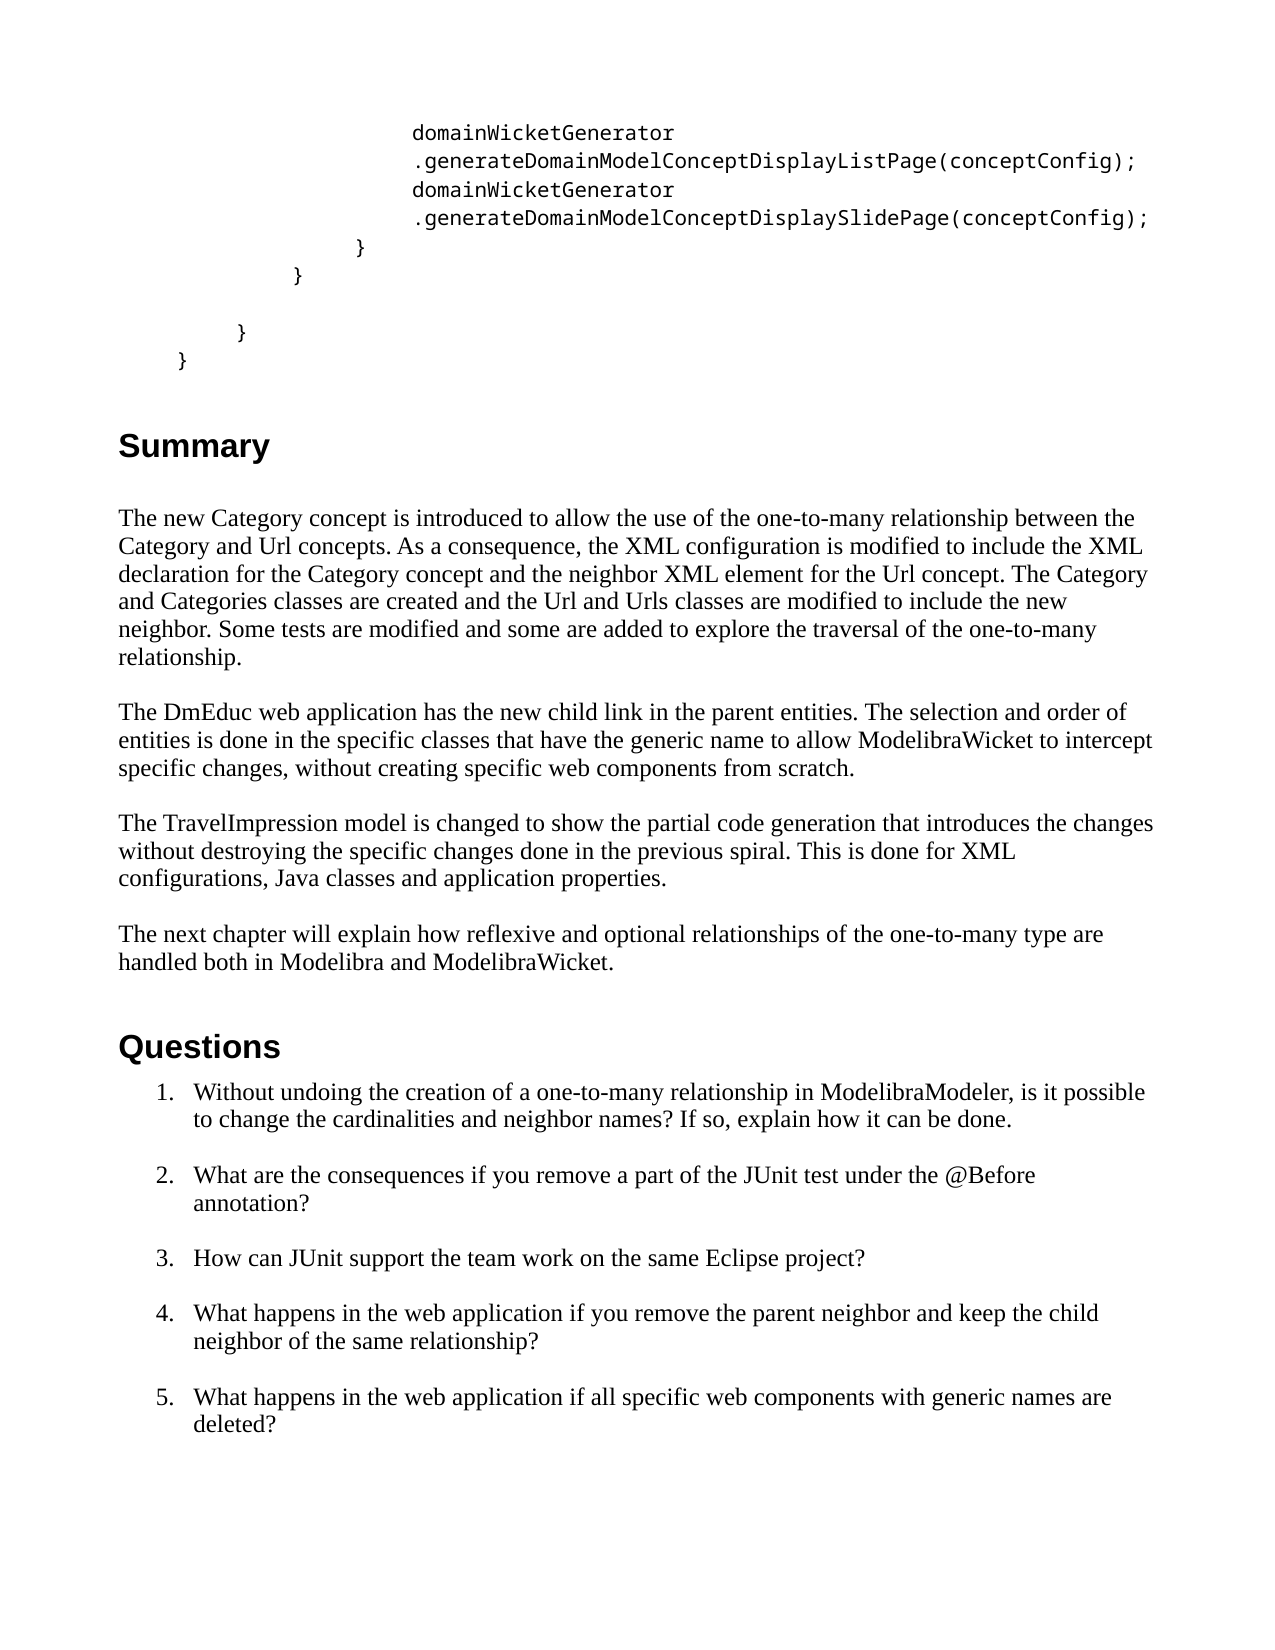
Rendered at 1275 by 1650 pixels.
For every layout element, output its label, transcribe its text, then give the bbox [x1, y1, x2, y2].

text } [118, 232, 1157, 260]
text domainWicketGenerator [118, 118, 1157, 147]
list How can JUnit support the team work on the same Eclipse project? [156, 1244, 1157, 1272]
text .generateDomainModelConceptDisplaySlidePage(conceptConfig); [118, 203, 1157, 232]
text The DmEduc web application has the new child link in the parent entities. The selection and order of entities is done in the specific classes that have the generic name to allow ModelibraWicket to intercept specific changes, without creating specific web components from scratch. [118, 698, 1157, 781]
list What happens in the web application if all specific web components with generic names are deleted? [156, 1383, 1157, 1438]
list What are the consequences if you remove a part of the JUnit test under the @Before annotation? [156, 1161, 1157, 1216]
text } [118, 317, 1157, 346]
text .generateDomainModelConceptDisplayListPage(conceptConfig); [118, 147, 1157, 175]
list What happens in the web application if you remove the parent neighbor and keep the child neighbor of the same relationship? [156, 1299, 1157, 1355]
text The new Category concept is introduced to allow the use of the one-to-many relationship between the Category and Url concepts. As a consequence, the XML configuration is modified to include the XML declaration for the Category concept and the neighbor XML element for the Url concept. The Category and Categories classes are created and the Url and Urls classes are modified to include the new neighbor. Some tests are modified and some are added to explore the traversal of the one-to-many relationship. [118, 504, 1157, 671]
subtitle Questions [118, 1028, 1157, 1065]
list Without undoing the creation of a one-to-many relationship in ModelibraModeler, is it possible to change the cardinalities and neighbor names? If so, explain how it can be done. [156, 1078, 1157, 1133]
subtitle Summary [118, 427, 1157, 464]
text The next chapter will explain how reflexive and optional relationships of the one-to-many type are handled both in Modelibra and ModelibraWicket. [118, 920, 1157, 975]
text } [118, 260, 1157, 289]
text The TravelImpression model is changed to show the partial code generation that introduces the changes without destroying the specific changes done in the previous spiral. This is done for XML configurations, Java classes and application properties. [118, 809, 1157, 892]
text } [118, 346, 1157, 374]
text domainWicketGenerator [118, 175, 1157, 203]
